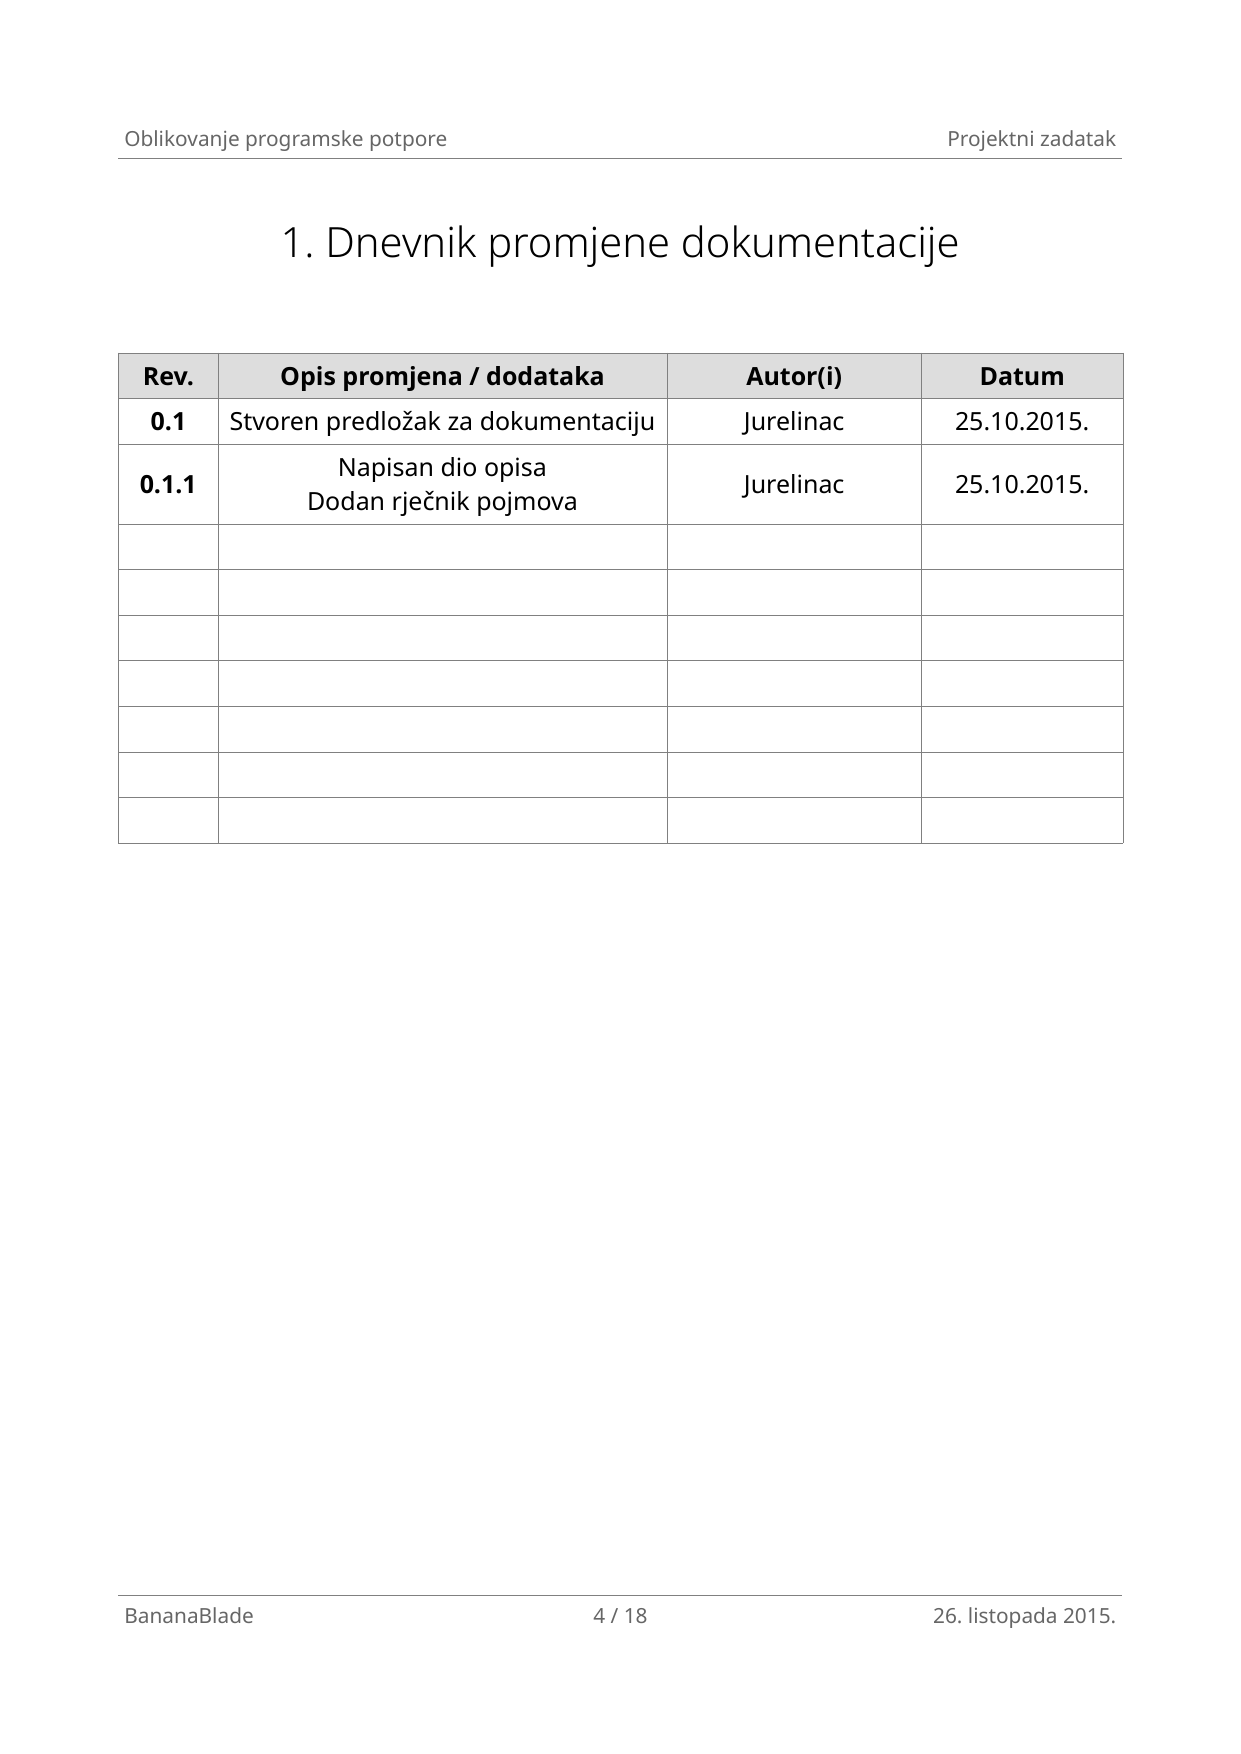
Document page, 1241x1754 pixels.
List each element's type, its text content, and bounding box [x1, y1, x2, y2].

table_cell [668, 616, 921, 660]
table_cell 0.1 [119, 399, 218, 444]
table_cell [219, 525, 667, 569]
table_header Rev. [119, 354, 218, 398]
table_cell Napisan dio opisa Dodan rječnik pojmova [219, 445, 667, 523]
table_cell [119, 570, 218, 615]
table_cell [922, 798, 1123, 843]
table_cell 0.1.1 [119, 445, 218, 523]
table_cell [922, 707, 1123, 752]
table_cell [119, 707, 218, 752]
table_cell [668, 798, 921, 843]
table_cell Jurelinac [668, 445, 921, 523]
table_cell Stvoren predložak za dokumentaciju [219, 399, 667, 444]
subtitle 1. Dnevnik promjene dokumentacije [118, 213, 1122, 270]
table_cell [119, 798, 218, 843]
table_cell 25.10.2015. [922, 445, 1123, 523]
table_cell [668, 525, 921, 569]
table_cell [219, 798, 667, 843]
table_cell [922, 753, 1123, 797]
table_cell [219, 570, 667, 615]
table_header Autor(i) [668, 354, 921, 398]
table_cell [119, 753, 218, 797]
table_cell [119, 525, 218, 569]
table_header Opis promjena / dodataka [219, 354, 667, 398]
table_header Datum [922, 354, 1123, 398]
table_cell [922, 661, 1123, 706]
table_cell Jurelinac [668, 399, 921, 444]
table_cell [119, 661, 218, 706]
table_cell [922, 616, 1123, 660]
table_cell [219, 753, 667, 797]
table_cell [922, 570, 1123, 615]
table_cell 25.10.2015. [922, 399, 1123, 444]
table_cell [119, 616, 218, 660]
table_cell [219, 707, 667, 752]
table_cell [922, 525, 1123, 569]
table_cell [219, 616, 667, 660]
table_cell [668, 753, 921, 797]
table_cell [668, 661, 921, 706]
table_cell [668, 570, 921, 615]
table_cell [668, 707, 921, 752]
table_cell [219, 661, 667, 706]
